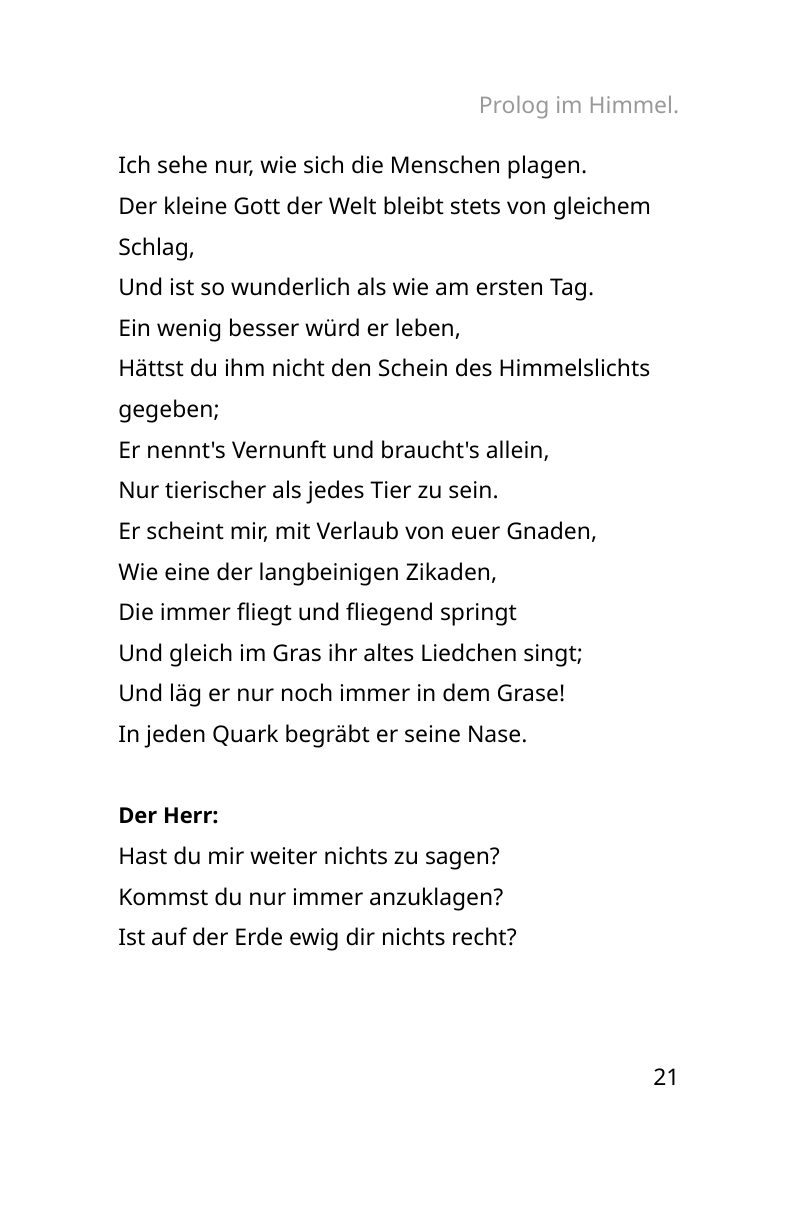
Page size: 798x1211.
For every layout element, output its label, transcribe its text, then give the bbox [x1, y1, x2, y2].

text Ich sehe nur, wie sich die Menschen plagen. Der kleine Gott der Welt bleibt stets von gleichem Schlag, Und ist so wunderlich als wie am ersten Tag. Ein wenig besser würd er leben, Hättst du ihm nicht den Schein des Himmelslichts gegeben; Er nennt's Vernunft und braucht's allein, Nur tierischer als jedes Tier zu sein. Er scheint mir, mit Verlaub von euer Gnaden, Wie eine der langbeinigen Zikaden, Die immer fliegt und fliegend springt Und gleich im Gras ihr altes Liedchen singt; Und läg er nur noch immer in dem Grase! In jeden Quark begräbt er seine Nase. [118, 149, 679, 749]
text Der Herr: Hast du mir weiter nichts zu sagen? Kommst du nur immer anzuklagen? Ist auf der Erde ewig dir nichts recht? [118, 776, 679, 952]
